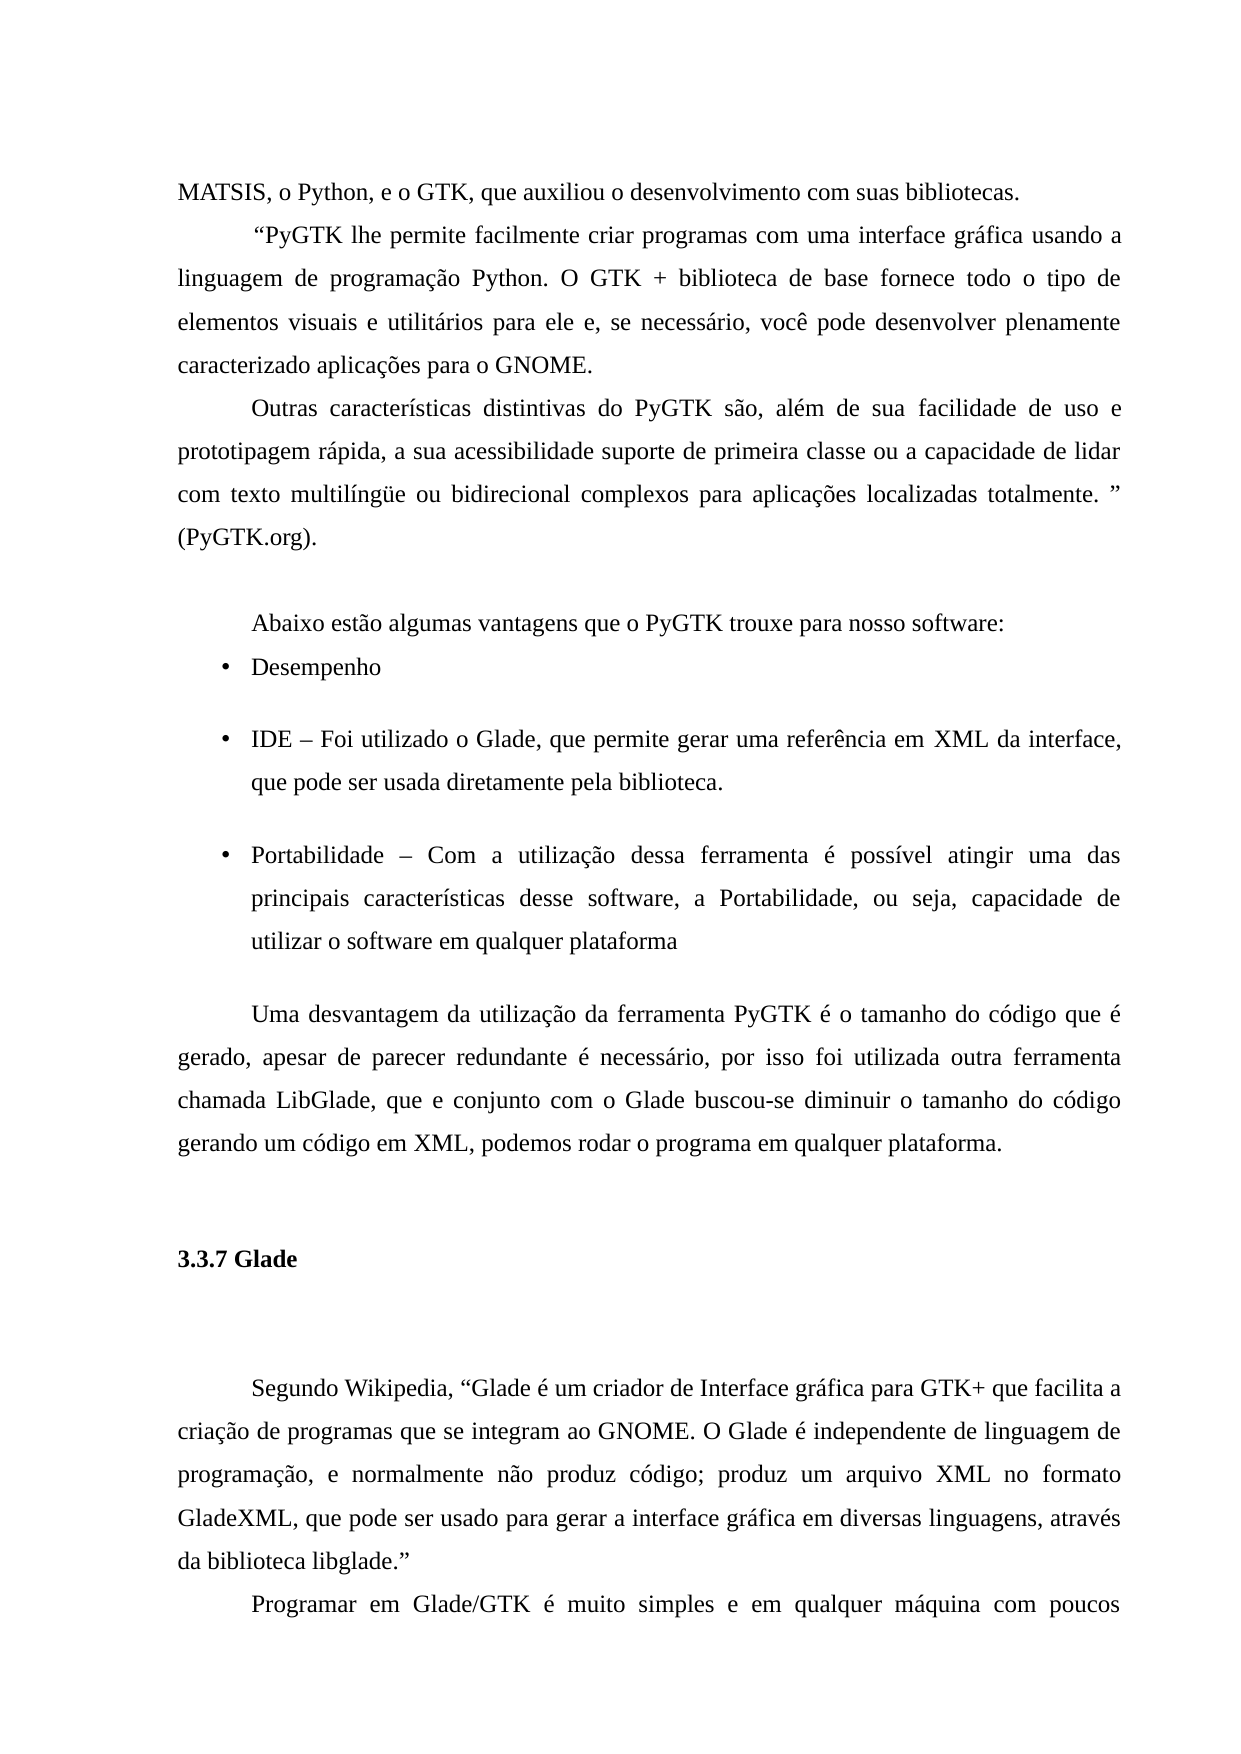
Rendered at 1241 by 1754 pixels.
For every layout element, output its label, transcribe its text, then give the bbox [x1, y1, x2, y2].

list Portabilidade – Com a utilização dessa ferramenta é possível atingir uma das principais características desse software, a Portabilidade, ou seja, capacidade de utilizar o software em qualquer plataforma [221, 840, 1122, 955]
text Outras características distintivas do PyGTK são, além de sua facilidade de uso e prototipagem rápida, a sua acessibilidade suporte de primeira classe ou a capacidade de lidar com texto multilíngüe ou bidirecional complexos para aplicações localizadas totalmente. ” (PyGTK.org). [177, 393, 1122, 551]
list Desempenho [221, 652, 1122, 680]
list IDE – Foi utilizado o Glade, que permite gerar uma referência em XML da interface, que pode ser usada diretamente pela biblioteca. [221, 724, 1122, 796]
text Abaixo estão algumas vantagens que o PyGTK trouxe para nosso software: [177, 608, 1122, 637]
text “PyGTK lhe permite facilmente criar programas com uma interface gráfica usando a linguagem de programação Python. O GTK + biblioteca de base fornece todo o tipo de elementos visuais e utilitários para ele e, se necessário, você pode desenvolver plenamente caracterizado aplicações para o GNOME. [177, 220, 1122, 378]
text MATSIS, o Python, e o GTK, que auxiliou o desenvolvimento com suas bibliotecas. [177, 177, 1122, 206]
text Segundo Wikipedia, “Glade é um criador de Interface gráfica para GTK+ que facilita a criação de programas que se integram ao GNOME. O Glade é independente de linguagem de programação, e normalmente não produz código; produz um arquivo XML no formato GladeXML, que pode ser usado para gerar a interface gráfica em diversas linguagens, através da biblioteca libglade.” [177, 1373, 1122, 1574]
subtitle 3.3.7 Glade [177, 1244, 1122, 1273]
text Programar em Glade/GTK é muito simples e em qualquer máquina com poucos [177, 1589, 1122, 1618]
text Uma desvantagem da utilização da ferramenta PyGTK é o tamanho do código que é gerado, apesar de parecer redundante é necessário, por isso foi utilizada outra ferramenta chamada LibGlade, que e conjunto com o Glade buscou-se diminuir o tamanho do código gerando um código em XML, podemos rodar o programa em qualquer plataforma. [177, 999, 1122, 1157]
